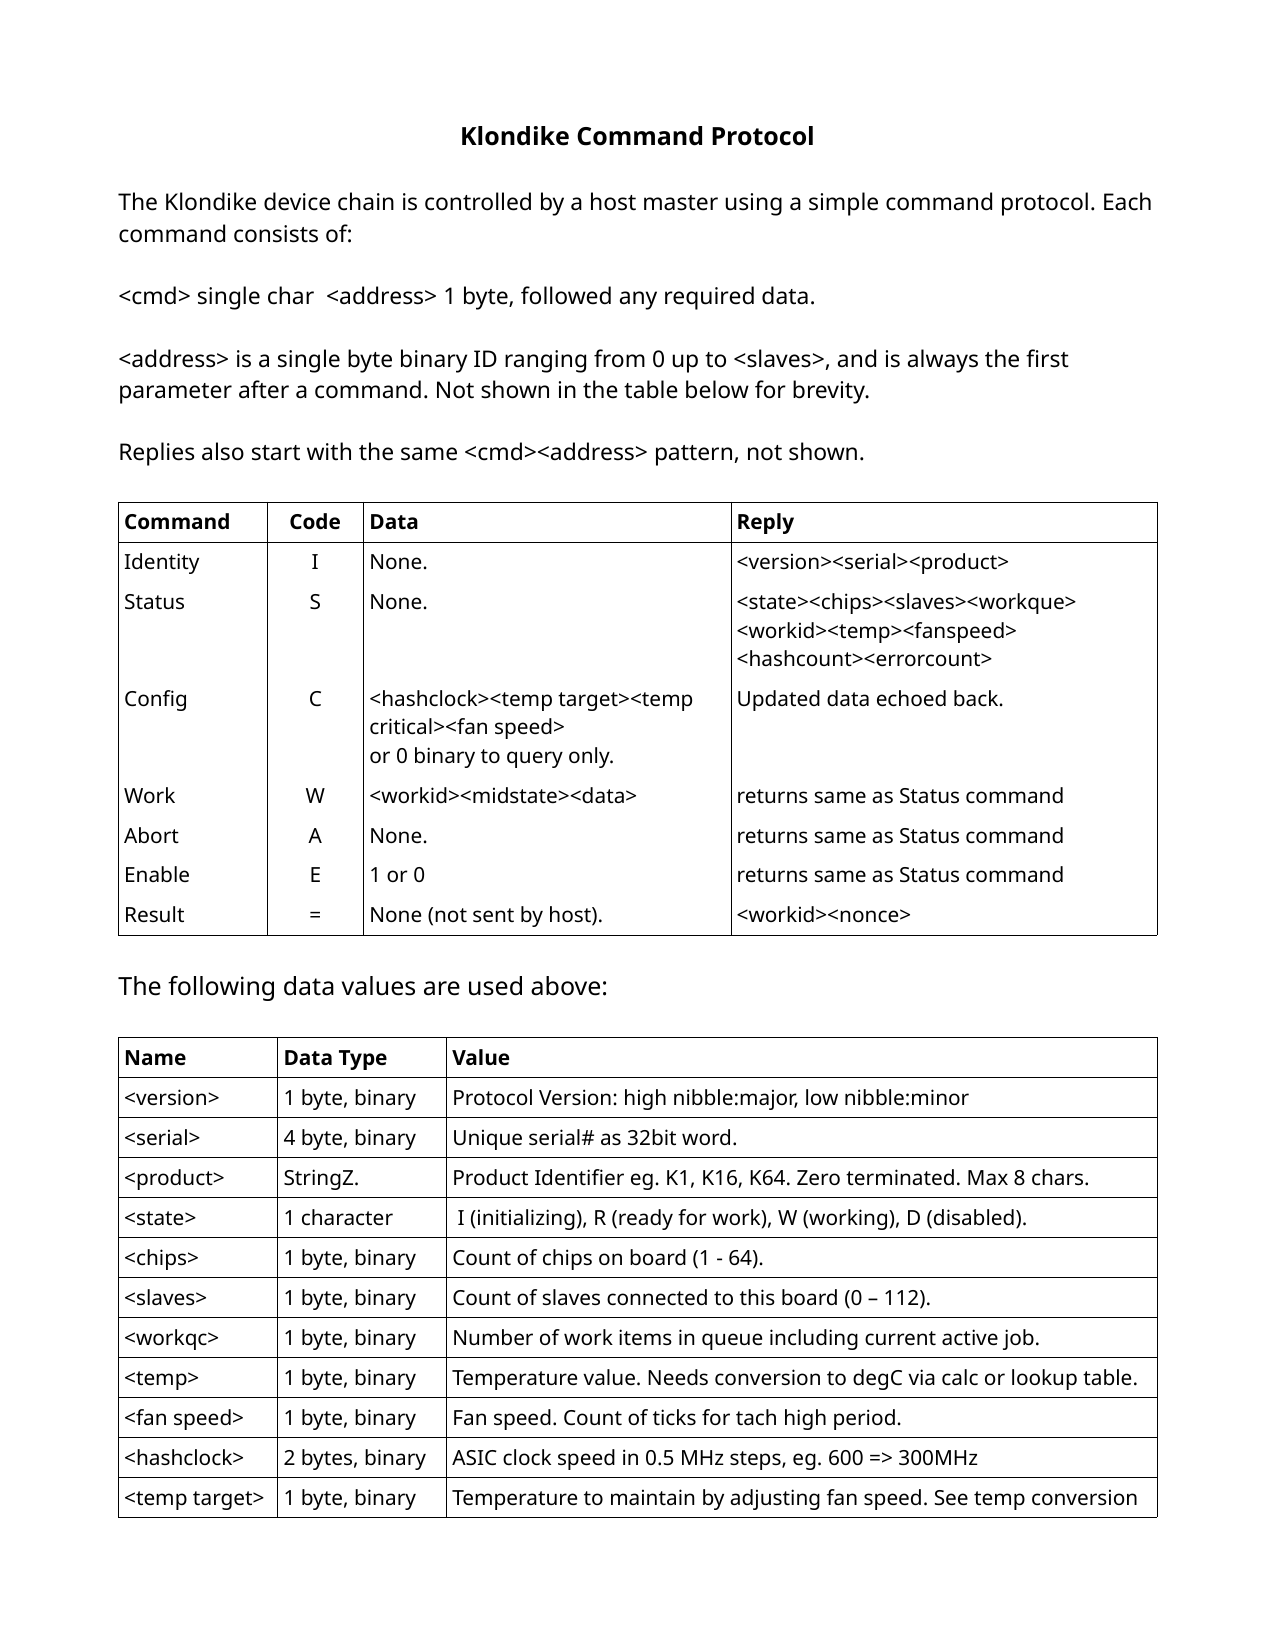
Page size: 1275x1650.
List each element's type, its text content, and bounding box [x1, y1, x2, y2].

table_cell <temp target> [119, 1478, 277, 1517]
table_cell I [268, 543, 363, 582]
table_cell <workid><midstate><data> [364, 775, 731, 815]
table_cell Protocol Version: high nibble:major, low nibble:minor [447, 1078, 1157, 1117]
table_cell Unique serial# as 32bit word. [447, 1118, 1157, 1157]
table_cell 1 byte, binary [278, 1278, 446, 1317]
table_cell W [268, 775, 363, 815]
table_cell <fan speed> [119, 1398, 277, 1437]
table_cell <temp> [119, 1358, 277, 1397]
table_cell None. [364, 582, 731, 678]
table_cell Identity [119, 543, 267, 582]
table_cell <hashclock><temp target><temp critical><fan speed> or 0 binary to query only. [364, 678, 731, 775]
table_cell <state><chips><slaves><workque> <workid><temp><fanspeed> <hashcount><errorcount> [732, 582, 1157, 678]
table_cell returns same as Status command [732, 775, 1157, 815]
table_cell 1 byte, binary [278, 1238, 446, 1277]
table_cell Product Identifier eg. K1, K16, K64. Zero terminated. Max 8 chars. [447, 1158, 1157, 1197]
table_cell = [268, 895, 363, 935]
table_cell 1 or 0 [364, 855, 731, 895]
table_cell Enable [119, 855, 267, 895]
table_cell <product> [119, 1158, 277, 1197]
table_cell <serial> [119, 1118, 277, 1157]
table_cell <chips> [119, 1238, 277, 1277]
table_cell Temperature value. Needs conversion to degC via calc or lookup table. [447, 1358, 1157, 1397]
table_cell Result [119, 895, 267, 935]
table_header Data Type [278, 1038, 446, 1077]
table_cell E [268, 855, 363, 895]
text The following data values are used above: [118, 969, 1157, 1003]
text Replies also start with the same <cmd><address> pattern, not shown. [118, 436, 1157, 467]
text <cmd> single char <address> 1 byte, followed any required data. [118, 280, 1157, 311]
table_cell None. [364, 543, 731, 582]
table_cell Count of slaves connected to this board (0 – 112). [447, 1278, 1157, 1317]
table_cell Abort [119, 815, 267, 855]
text <address> is a single byte binary ID ranging from 0 up to <slaves>, and is always the first parameter after a command. Not shown in the table below for brevity. [118, 342, 1157, 405]
table_cell 1 byte, binary [278, 1358, 446, 1397]
table_cell None (not sent by host). [364, 895, 731, 935]
text The Klondike device chain is controlled by a host master using a simple command protocol. Each command consists of: [118, 186, 1157, 249]
table_cell Status [119, 582, 267, 678]
table_cell Work [119, 775, 267, 815]
table_cell Updated data echoed back. [732, 678, 1157, 775]
table_cell <workid><nonce> [732, 895, 1157, 935]
table_cell 4 byte, binary [278, 1118, 446, 1157]
table_cell <state> [119, 1198, 277, 1237]
text Klondike Command Protocol [118, 118, 1157, 152]
table_cell <hashclock> [119, 1438, 277, 1477]
table_cell 1 character [278, 1198, 446, 1237]
table_header Command [119, 503, 267, 542]
table_cell Count of chips on board (1 - 64). [447, 1238, 1157, 1277]
table_cell <version> [119, 1078, 277, 1117]
table_header Code [268, 503, 363, 542]
table_cell ASIC clock speed in 0.5 MHz steps, eg. 600 => 300MHz [447, 1438, 1157, 1477]
table_cell <version><serial><product> [732, 543, 1157, 582]
table_cell I (initializing), R (ready for work), W (working), D (disabled). [447, 1198, 1157, 1237]
table_cell Temperature to maintain by adjusting fan speed. See temp conversion [447, 1478, 1157, 1517]
table_cell Config [119, 678, 267, 775]
table_cell returns same as Status command [732, 855, 1157, 895]
table_cell 1 byte, binary [278, 1078, 446, 1117]
table_cell A [268, 815, 363, 855]
table_cell Number of work items in queue including current active job. [447, 1318, 1157, 1357]
table_header Reply [732, 503, 1157, 542]
table_cell 1 byte, binary [278, 1398, 446, 1437]
table_cell 2 bytes, binary [278, 1438, 446, 1477]
table_header Name [119, 1038, 277, 1077]
table_cell <slaves> [119, 1278, 277, 1317]
table_header Data [364, 503, 731, 542]
table_cell C [268, 678, 363, 775]
table_cell Fan speed. Count of ticks for tach high period. [447, 1398, 1157, 1437]
table_cell 1 byte, binary [278, 1478, 446, 1517]
table_cell returns same as Status command [732, 815, 1157, 855]
table_cell 1 byte, binary [278, 1318, 446, 1357]
table_header Value [447, 1038, 1157, 1077]
table_cell S [268, 582, 363, 678]
table_cell <workqc> [119, 1318, 277, 1357]
table_cell StringZ. [278, 1158, 446, 1197]
table_cell None. [364, 815, 731, 855]
